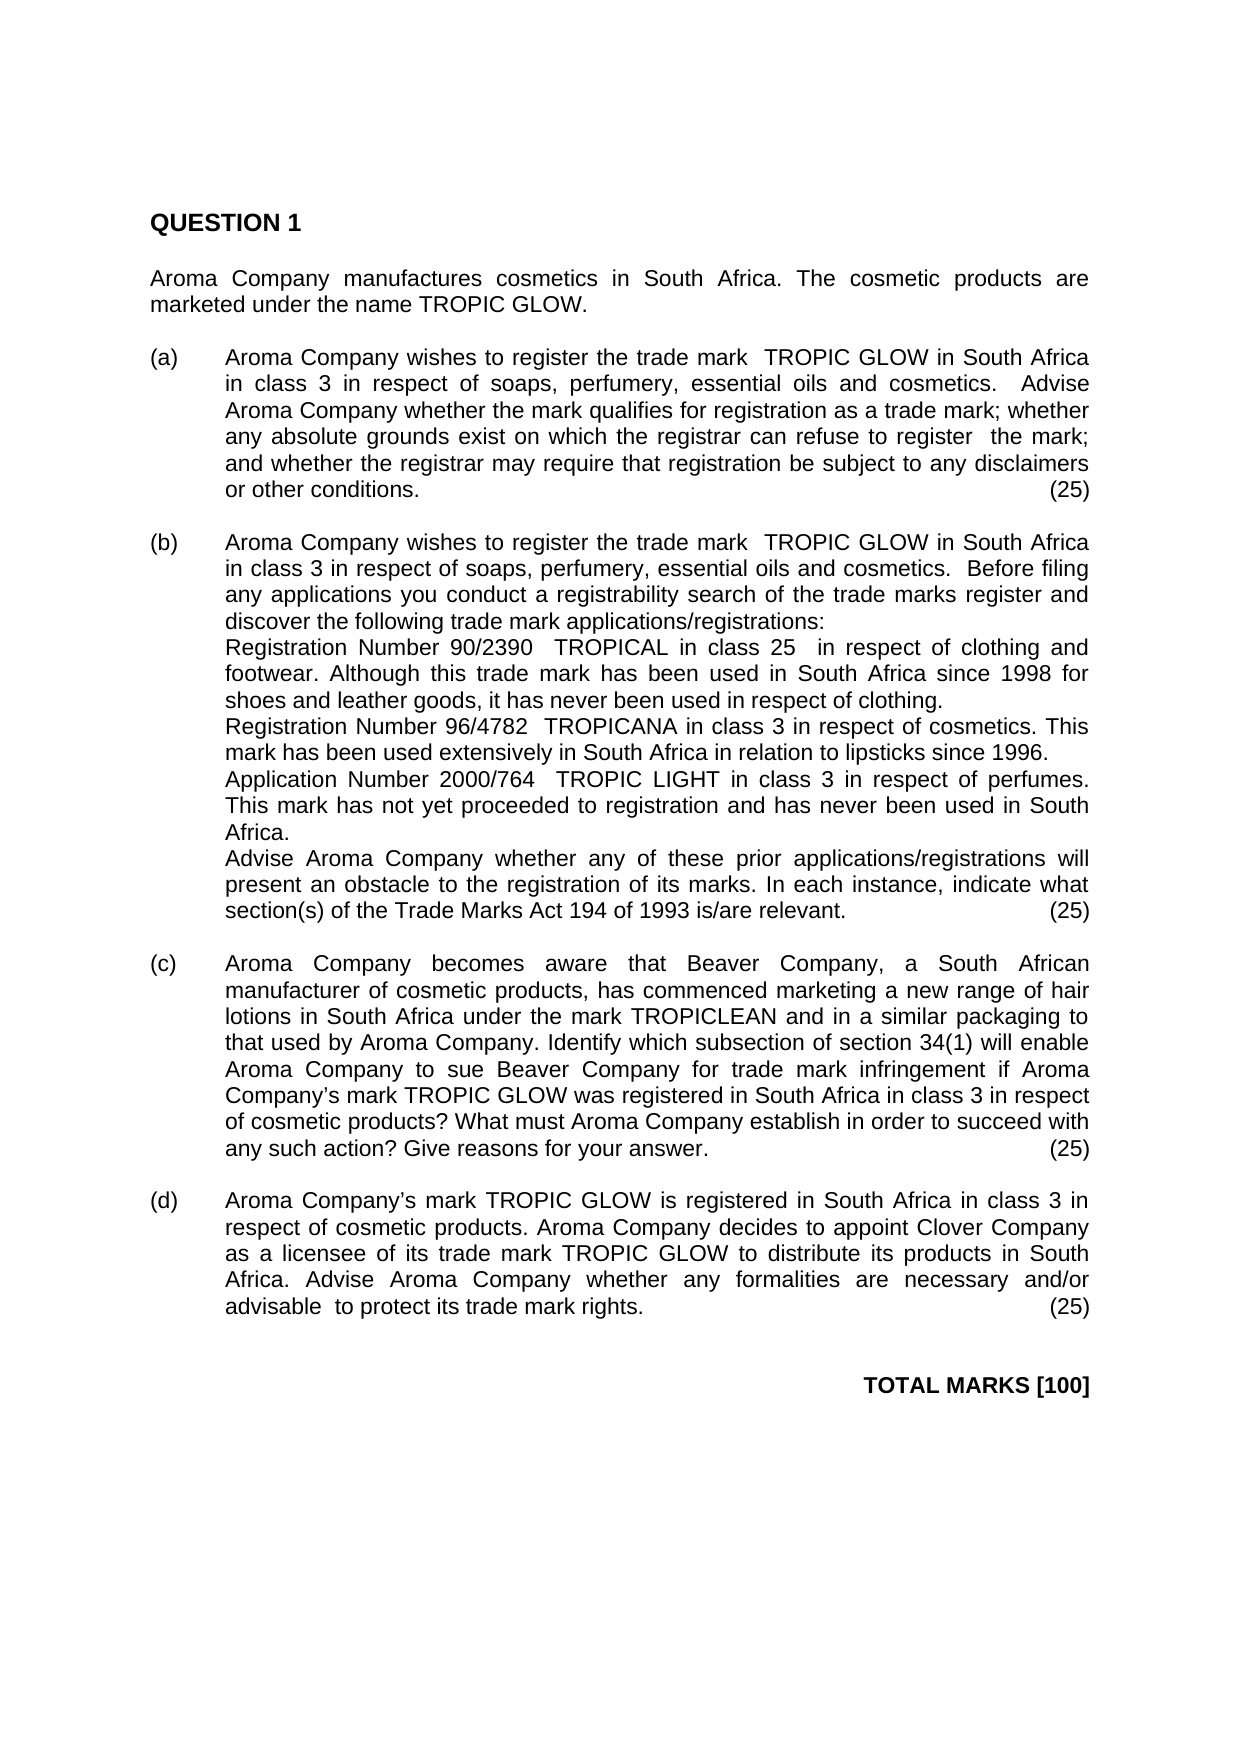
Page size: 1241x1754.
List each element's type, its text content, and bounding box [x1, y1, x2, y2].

text Advise Aroma Company whether any of these prior applications/registrations will present an obstacle to the registration of its marks. In each instance, indicate what section(s) of the Trade Marks Act 194 of 1993 is/are relevant. (25) [225, 845, 1090, 924]
subtitle Aroma Company wishes to register the trade mark TROPIC GLOW in South Africa in class 3 in respect of soaps, perfumery, essential oils and cosmetics. Before filing any applications you conduct a registrability search of the trade marks register and discover the following trade mark applications/registrations: [150, 528, 1090, 634]
subtitle Aroma Company becomes aware that Beaver Company, a South African manufacturer of cosmetic products, has commenced marketing a new range of hair lotions in South Africa under the mark TROPICLEAN and in a similar packaging to that used by Aroma Company. Identify which subsection of section 34(1) will enable Aroma Company to sue Beaver Company for trade mark infringement if Aroma Company’s mark TROPIC GLOW was registered in South Africa in class 3 in respect of cosmetic products? What must Aroma Company establish in order to succeed with any such action? Give reasons for your answer. (25) [150, 950, 1090, 1161]
subtitle Aroma Company wishes to register the trade mark TROPIC GLOW in South Africa in class 3 in respect of soaps, perfumery, essential oils and cosmetics. Advise Aroma Company whether the mark qualifies for registration as a trade mark; whether any absolute grounds exist on which the registrar can refuse to register the mark; and whether the registrar may require that registration be subject to any disclaimers or other conditions. (25) [150, 344, 1090, 502]
text Registration Number 96/4782 TROPICANA in class 3 in respect of cosmetics. This mark has been used extensively in South Africa in relation to lipsticks since 1996. [225, 713, 1090, 766]
text Application Number 2000/764 TROPIC LIGHT in class 3 in respect of perfumes. This mark has not yet proceeded to registration and has never been used in South Africa. [225, 766, 1090, 845]
text Registration Number 90/2390 TROPICAL in class 25 in respect of clothing and footwear. Although this trade mark has been used in South Africa since 1998 for shoes and leather goods, it has never been used in respect of clothing. [225, 634, 1090, 713]
text Aroma Company manufactures cosmetics in South Africa. The cosmetic products are marketed under the name TROPIC GLOW. [150, 265, 1090, 318]
text TOTAL MARKS [100] [150, 1372, 1090, 1398]
text QUESTION 1 [150, 207, 1090, 236]
subtitle Aroma Company’s mark TROPIC GLOW is registered in South Africa in class 3 in respect of cosmetic products. Aroma Company decides to appoint Clover Company as a licensee of its trade mark TROPIC GLOW to distribute its products in South Africa. Advise Aroma Company whether any formalities are necessary and/or advisable to protect its trade mark rights. (25) [150, 1187, 1090, 1319]
